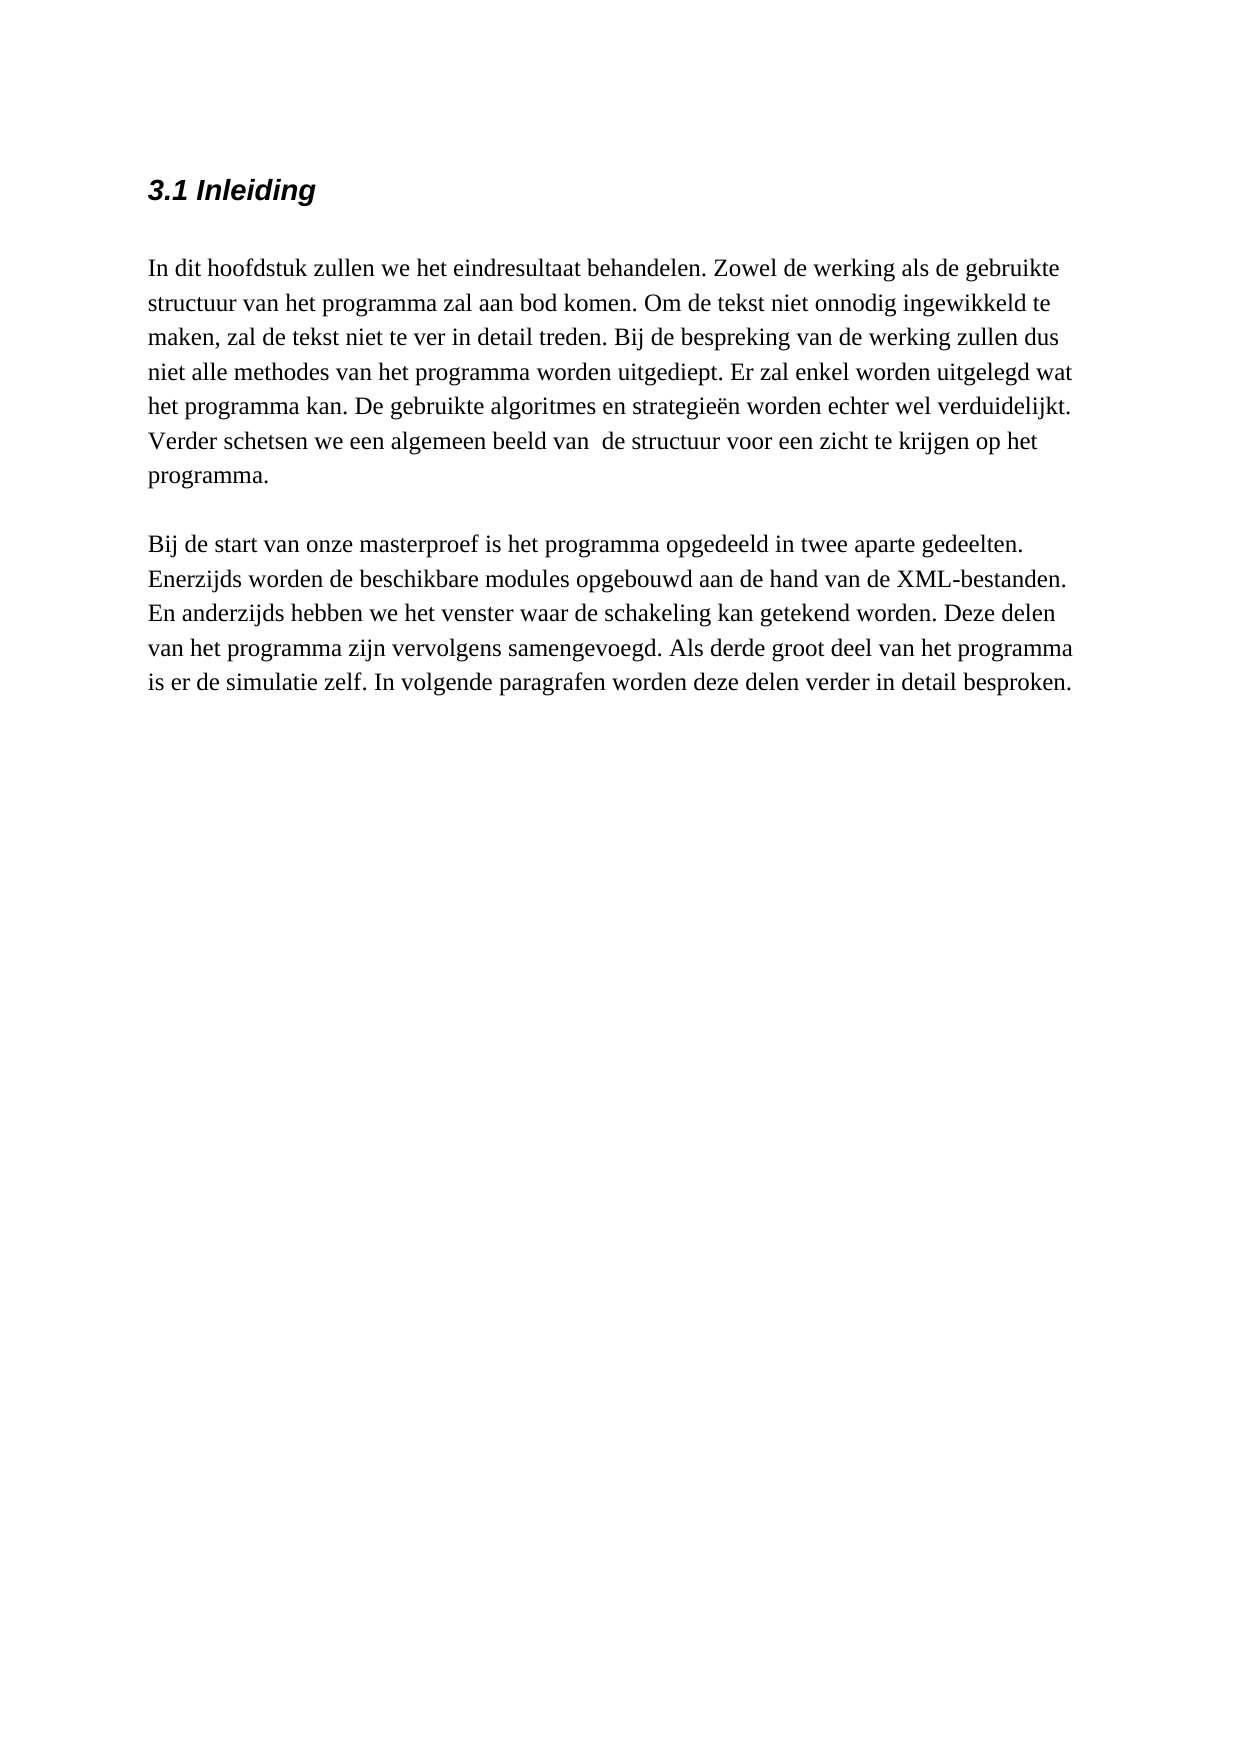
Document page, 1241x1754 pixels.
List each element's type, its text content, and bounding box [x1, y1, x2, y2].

text In dit hoofdstuk zullen we het eindresultaat behandelen. Zowel de werking als de gebruikte structuur van het programma zal aan bod komen. Om de tekst niet onnodig ingewikkeld te maken, zal de tekst niet te ver in detail treden. Bij de bespreking van de werking zullen dus niet alle methodes van het programma worden uitgediept. Er zal enkel worden uitgelegd wat het programma kan. De gebruikte algoritmes en strategieën worden echter wel verduidelijkt. Verder schetsen we een algemeen beeld van de structuur voor een zicht te krijgen op het programma. [148, 253, 1093, 489]
text Bij de start van onze masterproef is het programma opgedeeld in twee aparte gedeelten. Enerzijds worden de beschikbare modules opgebouwd aan de hand van de XML-bestanden. En anderzijds hebben we het venster waar de schakeling kan getekend worden. Deze delen van het programma zijn vervolgens samengevoegd. Als derde groot deel van het programma is er de simulatie zelf. In volgende paragrafen worden deze delen verder in detail besproken. [148, 529, 1093, 696]
subtitle 3.1 Inleiding [148, 173, 1093, 206]
